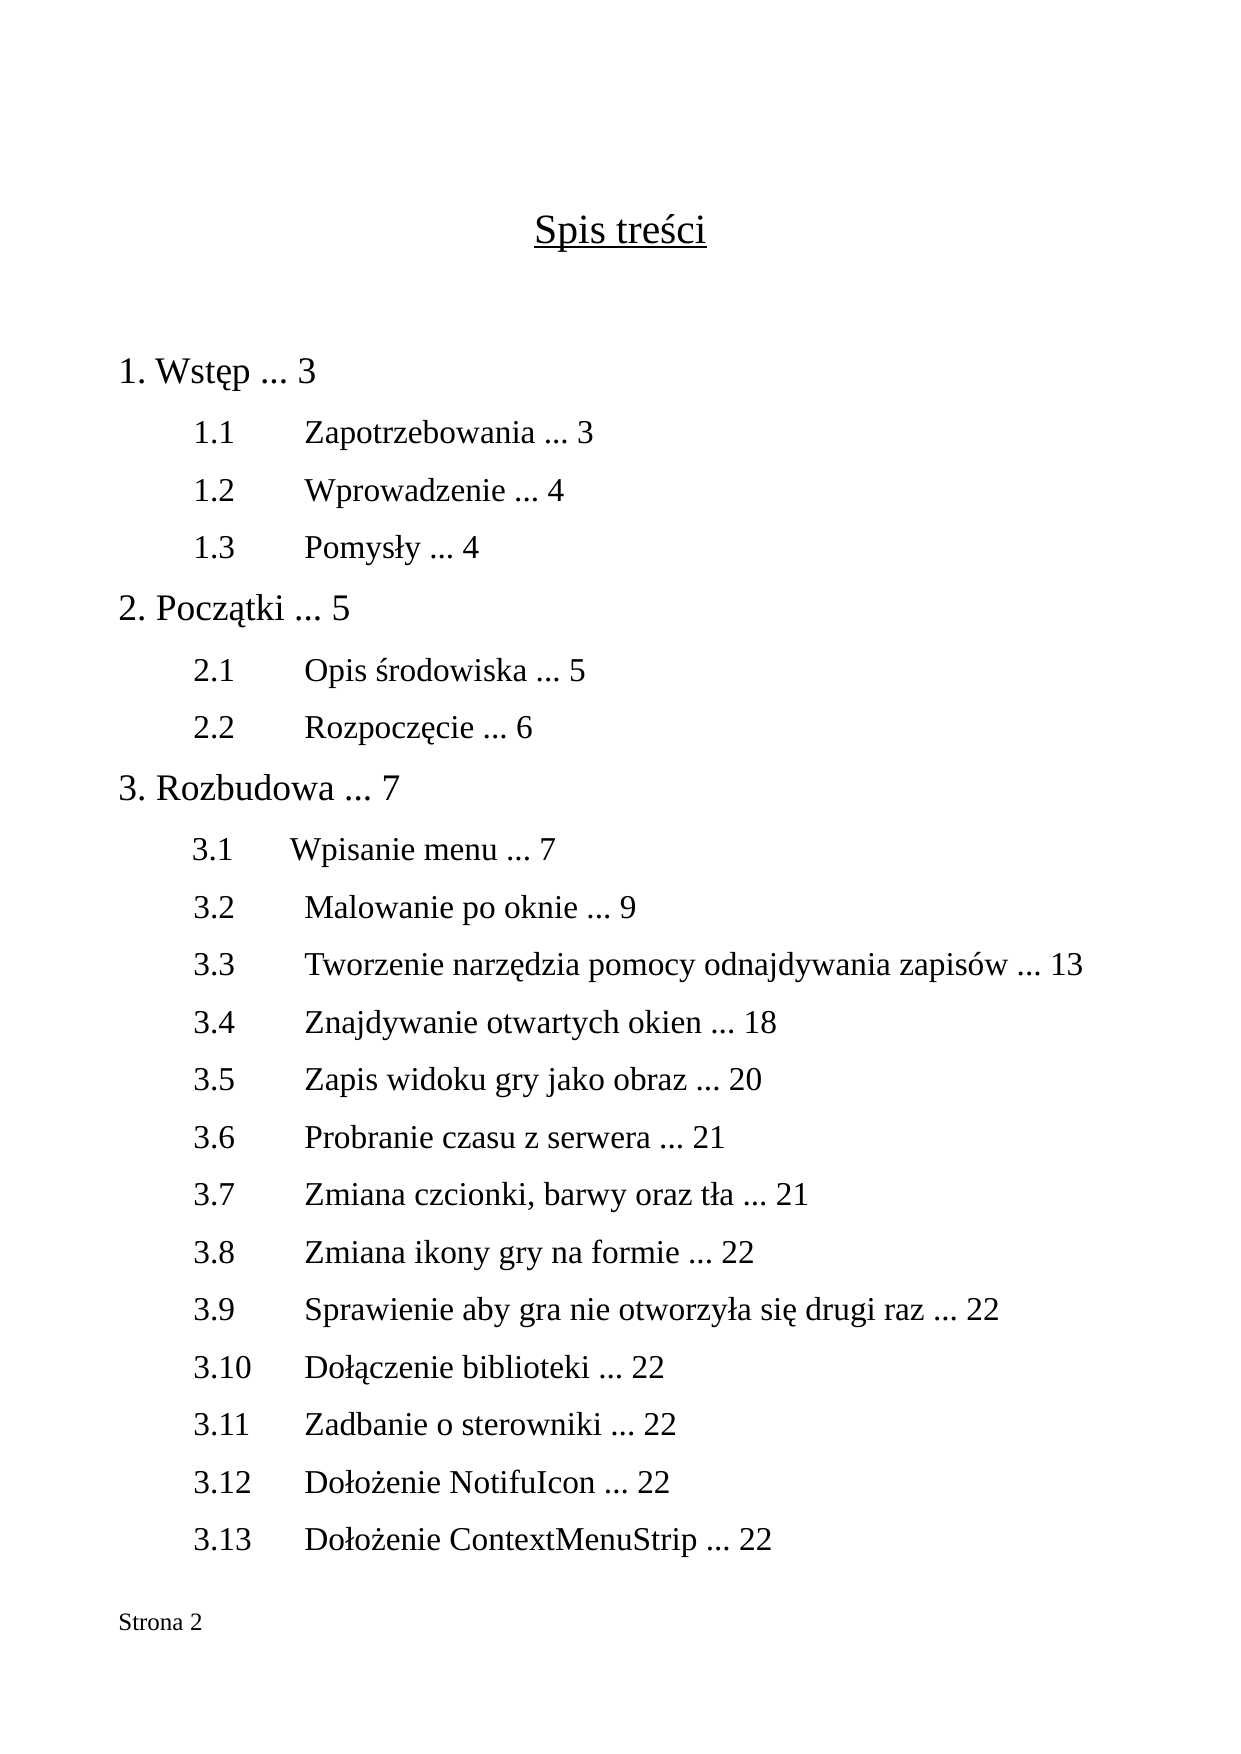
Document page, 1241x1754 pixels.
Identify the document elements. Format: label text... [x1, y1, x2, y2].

list Wprowadzenie ... 4 [193, 470, 1122, 509]
text Spis treści [118, 204, 1122, 252]
text 3. Rozbudowa ... 7 [118, 765, 1122, 808]
list Opis środowiska ... 5 [193, 650, 1122, 688]
list Tworzenie narzędzia pomocy odnajdywania zapisów ... 13 [193, 945, 1122, 983]
list Znajdywanie otwartych okien ... 18 [193, 1002, 1122, 1041]
list Zadbanie o sterowniki ... 22 [193, 1405, 1122, 1443]
list Sprawienie aby gra nie otworzyła się drugi raz ... 22 [193, 1290, 1122, 1328]
list Rozpoczęcie ... 6 [193, 707, 1122, 746]
list Zapotrzebowania ... 3 [193, 413, 1122, 451]
list Malowanie po oknie ... 9 [193, 887, 1122, 926]
list Probranie czasu z serwera ... 21 [193, 1117, 1122, 1156]
list Zmiana czcionki, barwy oraz tła ... 21 [193, 1175, 1122, 1213]
list Zapis widoku gry jako obraz ... 20 [193, 1060, 1122, 1098]
list Dołączenie biblioteki ... 22 [193, 1347, 1122, 1386]
list Dołożenie ContextMenuStrip ... 22 [193, 1520, 1122, 1558]
text 2. Początki ... 5 [118, 585, 1122, 628]
list Pomysły ... 4 [193, 528, 1122, 566]
text 3.1 Wpisanie menu ... 7 [118, 830, 1122, 868]
text 1. Wstęp ... 3 [118, 348, 1122, 391]
list Zmiana ikony gry na formie ... 22 [193, 1232, 1122, 1271]
list Dołożenie NotifuIcon ... 22 [193, 1462, 1122, 1501]
